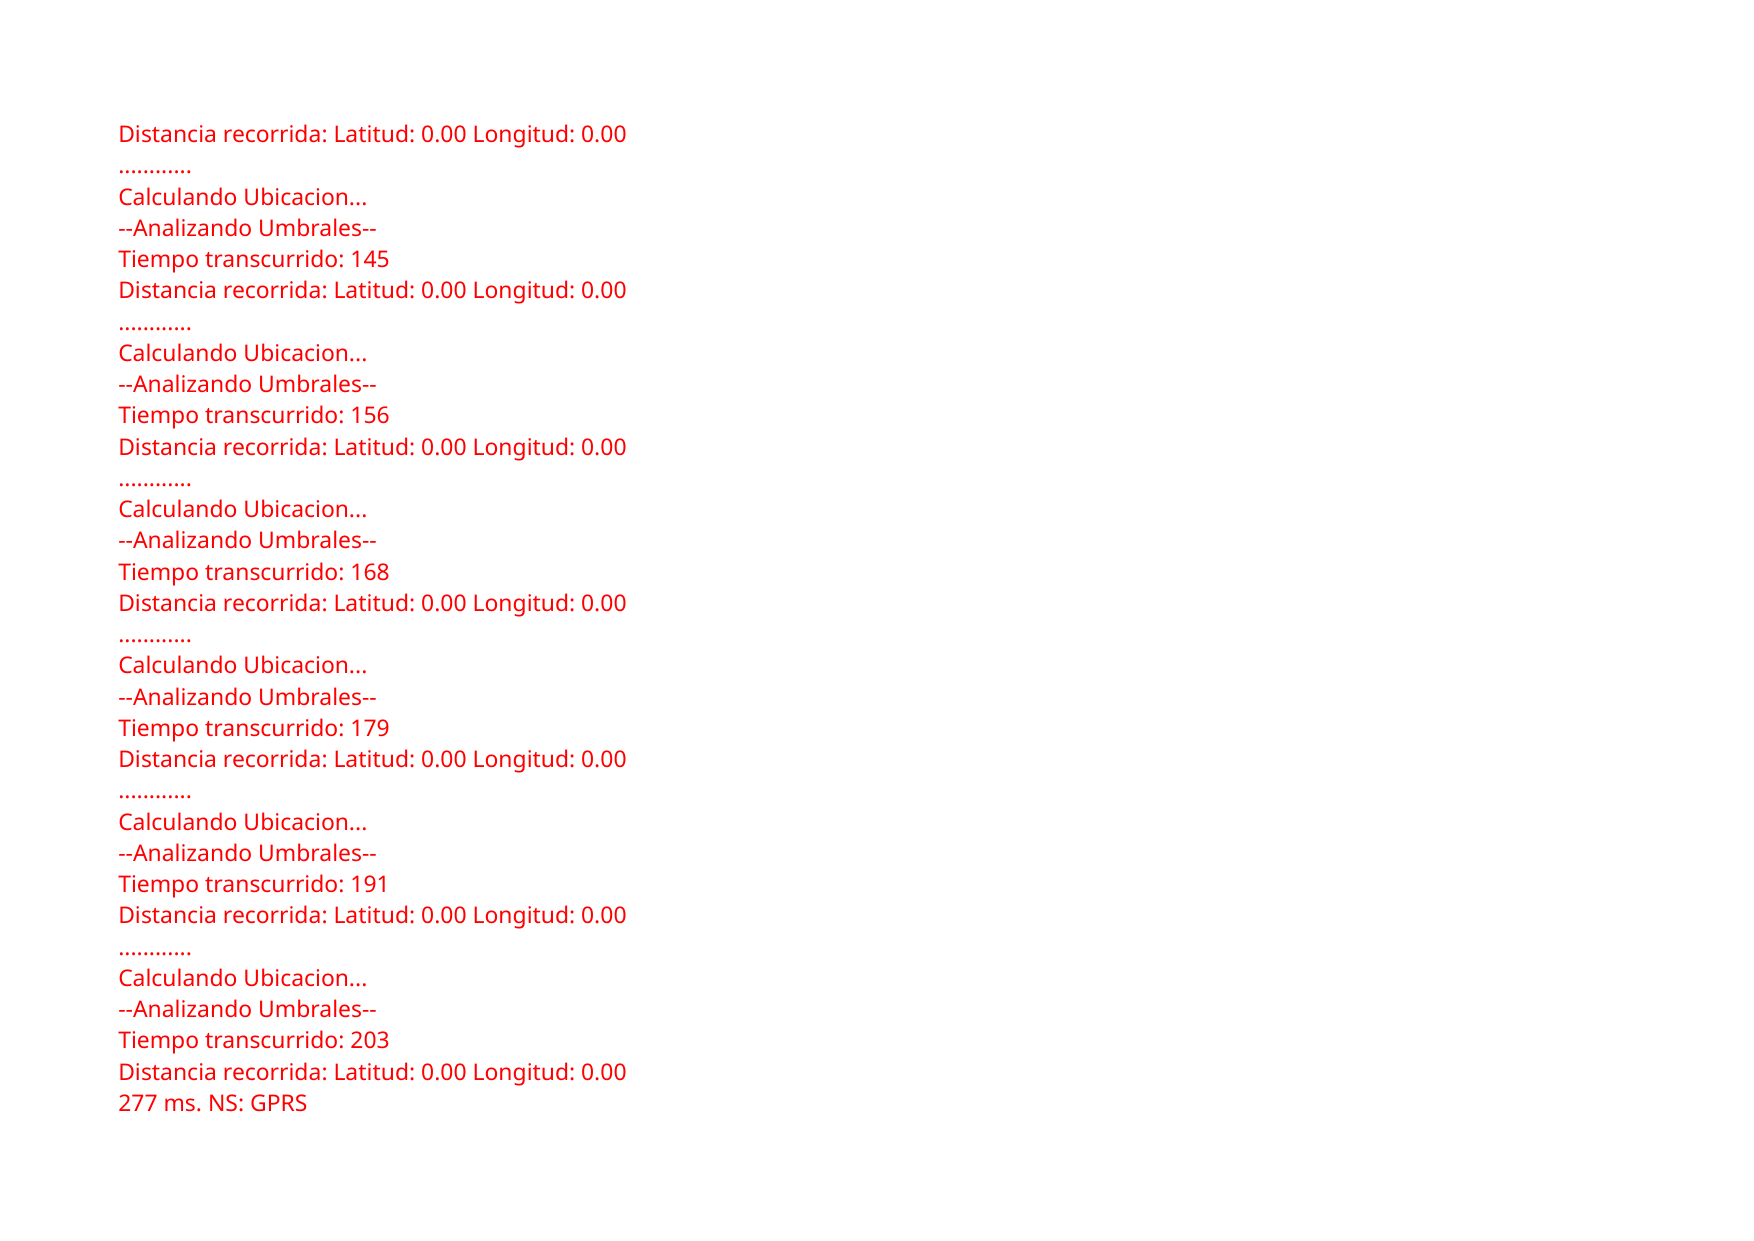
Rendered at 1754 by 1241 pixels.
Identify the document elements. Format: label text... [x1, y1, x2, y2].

text Calculando Ubicacion... [118, 806, 1636, 837]
text ............ [118, 931, 1636, 962]
text Distancia recorrida: Latitud: 0.00 Longitud: 0.00 [118, 118, 1636, 149]
text Distancia recorrida: Latitud: 0.00 Longitud: 0.00 [118, 274, 1636, 306]
text ............ [118, 306, 1636, 337]
text Calculando Ubicacion... [118, 649, 1636, 681]
text --Analizando Umbrales-- [118, 681, 1636, 712]
text Tiempo transcurrido: 168 [118, 556, 1636, 587]
text Calculando Ubicacion... [118, 493, 1636, 524]
text Distancia recorrida: Latitud: 0.00 Longitud: 0.00 [118, 587, 1636, 618]
text Tiempo transcurrido: 145 [118, 243, 1636, 274]
text ............ [118, 774, 1636, 806]
text Calculando Ubicacion... [118, 181, 1636, 212]
text Distancia recorrida: Latitud: 0.00 Longitud: 0.00 [118, 431, 1636, 462]
text --Analizando Umbrales-- [118, 524, 1636, 556]
text --Analizando Umbrales-- [118, 993, 1636, 1024]
text Tiempo transcurrido: 179 [118, 712, 1636, 743]
text Distancia recorrida: Latitud: 0.00 Longitud: 0.00 [118, 743, 1636, 774]
text Tiempo transcurrido: 203 [118, 1024, 1636, 1056]
text ............ [118, 149, 1636, 181]
text --Analizando Umbrales-- [118, 368, 1636, 399]
text Calculando Ubicacion... [118, 337, 1636, 368]
text ............ [118, 462, 1636, 493]
text Distancia recorrida: Latitud: 0.00 Longitud: 0.00 [118, 1056, 1636, 1087]
text Calculando Ubicacion... [118, 962, 1636, 993]
text Distancia recorrida: Latitud: 0.00 Longitud: 0.00 [118, 899, 1636, 931]
text --Analizando Umbrales-- [118, 837, 1636, 868]
text ............ [118, 618, 1636, 649]
text 277 ms. NS: GPRS [118, 1087, 1636, 1118]
text --Analizando Umbrales-- [118, 212, 1636, 243]
text Tiempo transcurrido: 191 [118, 868, 1636, 899]
text Tiempo transcurrido: 156 [118, 399, 1636, 431]
